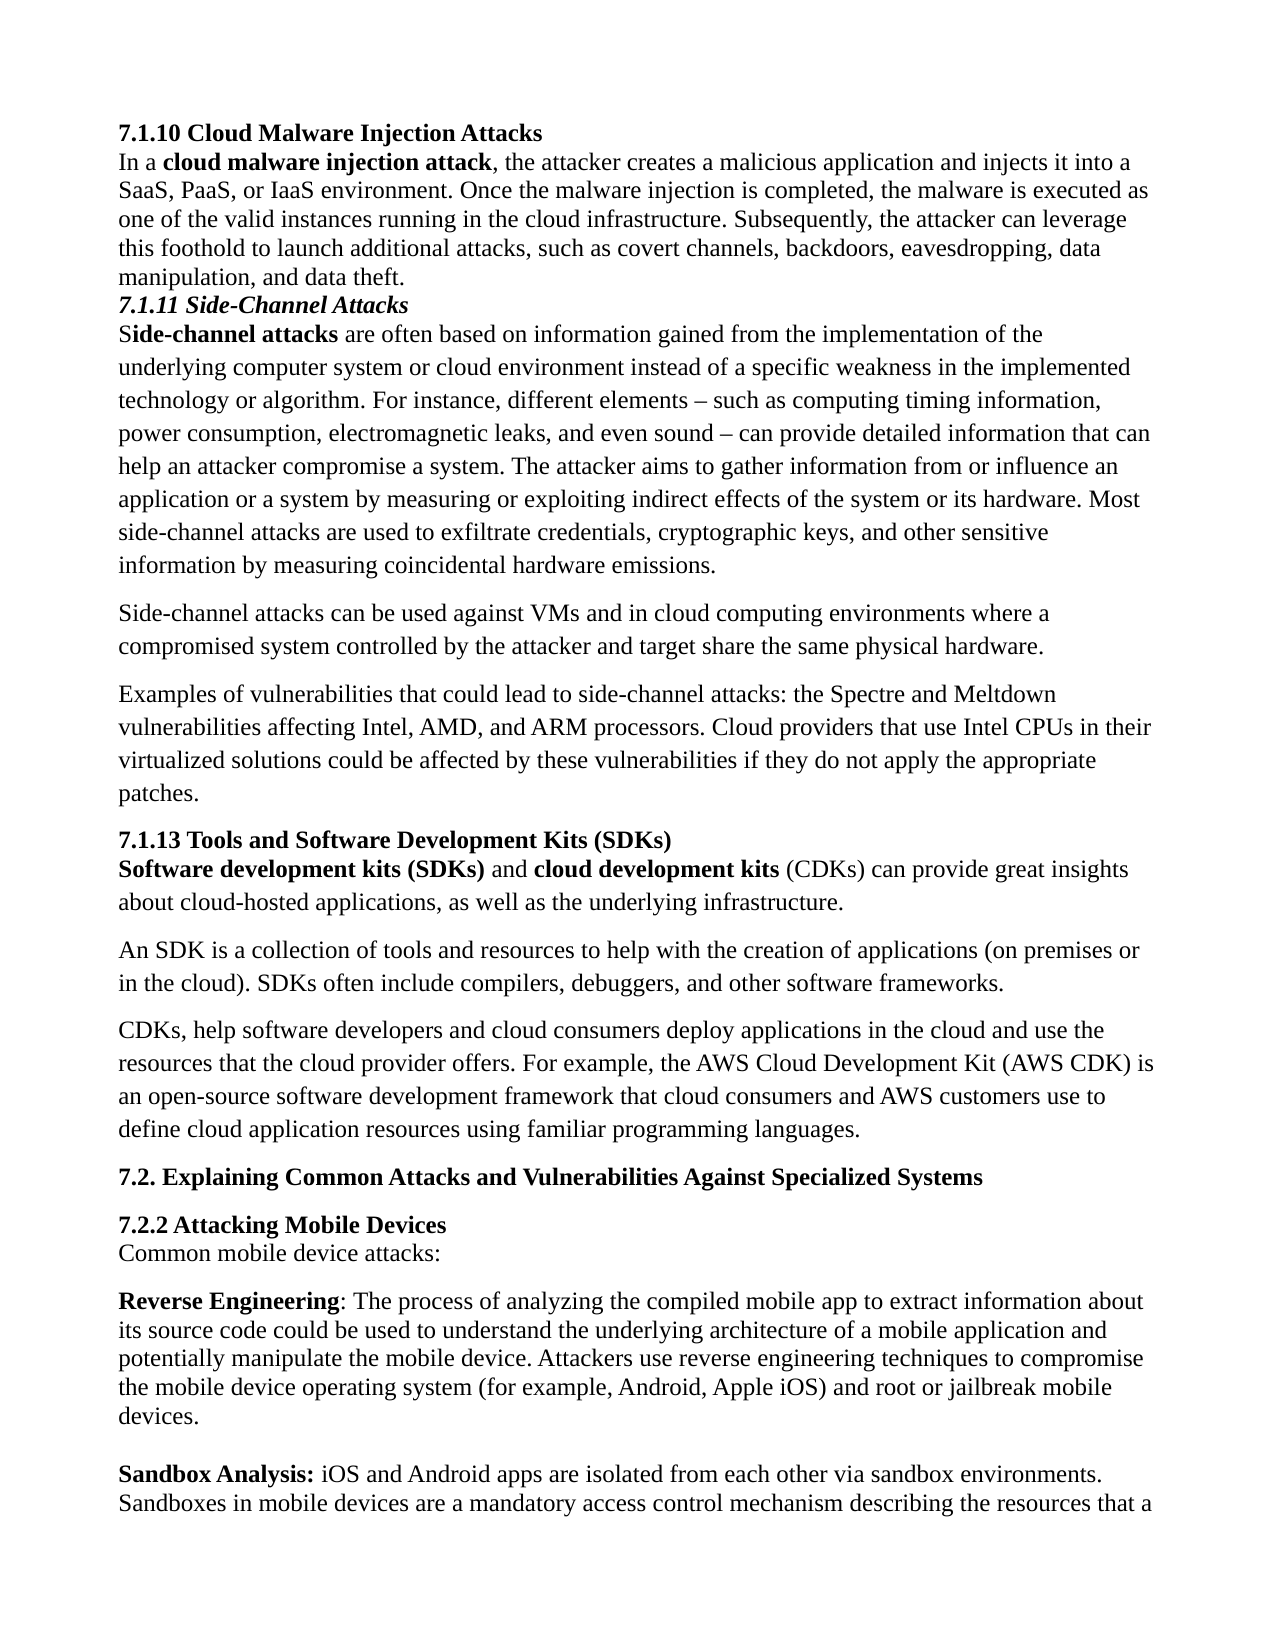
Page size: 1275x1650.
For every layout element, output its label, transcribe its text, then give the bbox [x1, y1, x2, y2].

text Side-channel attacks are often based on information gained from the implementation of the underlying computer system or cloud environment instead of a specific weakness in the implemented technology or algorithm. For instance, different elements – such as computing timing information, power consumption, electromagnetic leaks, and even sound – can provide detailed information that can help an attacker compromise a system. The attacker aims to gather information from or influence an application or a system by measuring or exploiting indirect effects of the system or its hardware. Most side-channel attacks are used to exfiltrate credentials, cryptographic keys, and other sensitive information by measuring coincidental hardware emissions. [118, 319, 1157, 579]
text 7.2. Explaining Common Attacks and Vulnerabilities Against Specialized Systems [118, 1162, 1157, 1191]
text 7.1.13 Tools and Software Development Kits (SDKs) [118, 825, 1157, 854]
text Common mobile device attacks: [118, 1238, 1157, 1267]
text Reverse Engineering: The process of analyzing the compiled mobile app to extract information about its source code could be used to understand the underlying architecture of a mobile application and potentially manipulate the mobile device. Attackers use reverse engineering techniques to compromise the mobile device operating system (for example, Android, Apple iOS) and root or jailbreak mobile devices. [118, 1286, 1157, 1430]
text In a cloud malware injection attack, the attacker creates a malicious application and injects it into a SaaS, PaaS, or IaaS environment. Once the malware injection is completed, the malware is executed as one of the valid instances running in the cloud infrastructure. Subsequently, the attacker can leverage this foothold to launch additional attacks, such as covert channels, backdoors, eavesdropping, data manipulation, and data theft. [118, 147, 1157, 291]
text 7.1.10 Cloud Malware Injection Attacks [118, 118, 1157, 147]
text 7.1.11 Side-Channel Attacks [118, 291, 1157, 319]
text Examples of vulnerabilities that could lead to side-channel attacks: the Spectre and Meltdown vulnerabilities affecting Intel, AMD, and ARM processors. Cloud providers that use Intel CPUs in their virtualized solutions could be affected by these vulnerabilities if they do not apply the appropriate patches. [118, 679, 1157, 807]
text Software development kits (SDKs) and cloud development kits (CDKs) can provide great insights about cloud-hosted applications, as well as the underlying infrastructure. [118, 854, 1157, 916]
text Side-channel attacks can be used against VMs and in cloud computing environments where a compromised system controlled by the attacker and target share the same physical hardware. [118, 598, 1157, 660]
text 7.2.2 Attacking Mobile Devices [118, 1210, 1157, 1238]
text CDKs, help software developers and cloud consumers deploy applications in the cloud and use the resources that the cloud provider offers. For example, the AWS Cloud Development Kit (AWS CDK) is an open-source software development framework that cloud consumers and AWS customers use to define cloud application resources using familiar programming languages. [118, 1015, 1157, 1143]
text An SDK is a collection of tools and resources to help with the creation of applications (on premises or in the cloud). SDKs often include compilers, debuggers, and other software frameworks. [118, 935, 1157, 997]
text Sandbox Analysis: iOS and Android apps are isolated from each other via sandbox environments. Sandboxes in mobile devices are a mandatory access control mechanism describing the resources that a [118, 1459, 1157, 1517]
